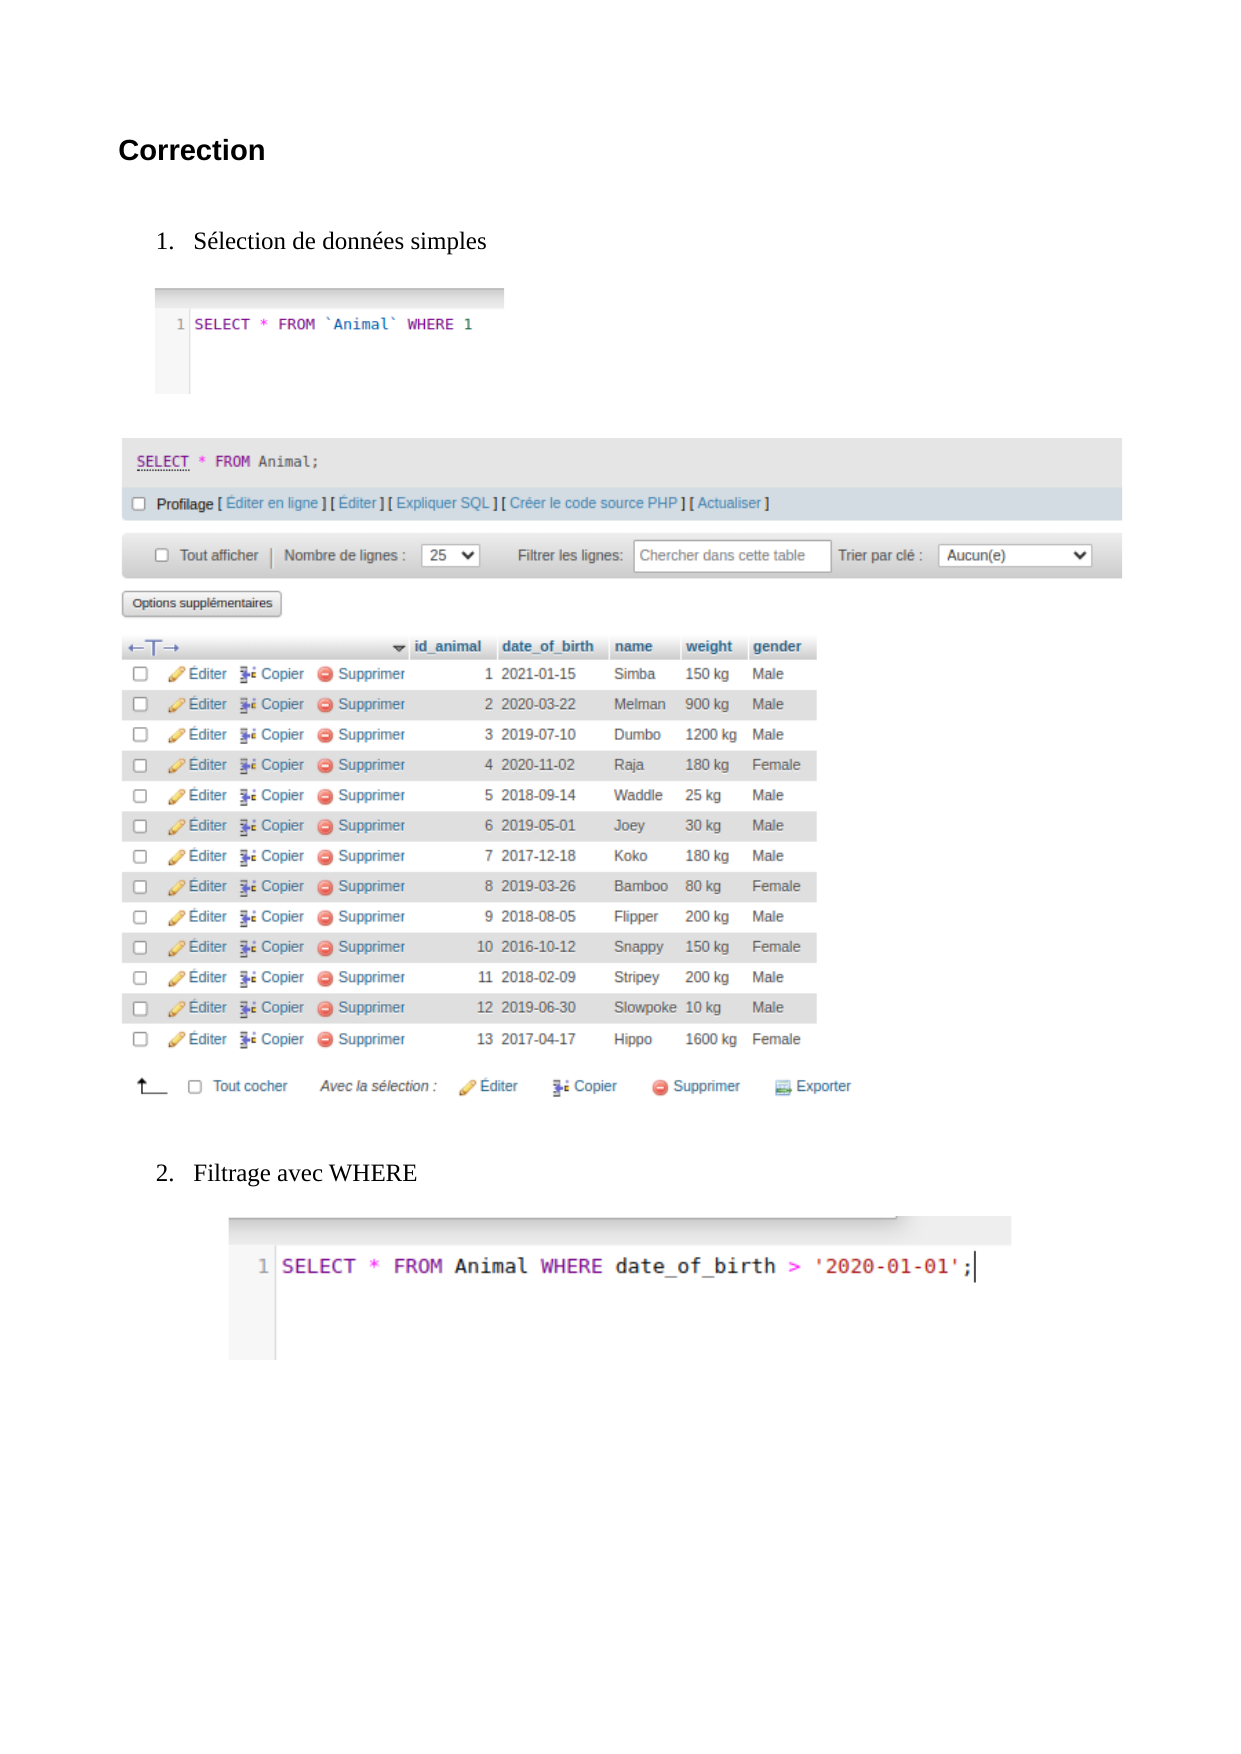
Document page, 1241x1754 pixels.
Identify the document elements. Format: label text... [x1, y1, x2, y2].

picture [228, 1216, 1012, 1360]
subtitle Correction [118, 133, 1122, 166]
list Filtrage avec WHERE [156, 1158, 1122, 1187]
picture [118, 438, 1123, 1101]
picture [154, 286, 505, 394]
list Sélection de données simples [156, 226, 1122, 255]
